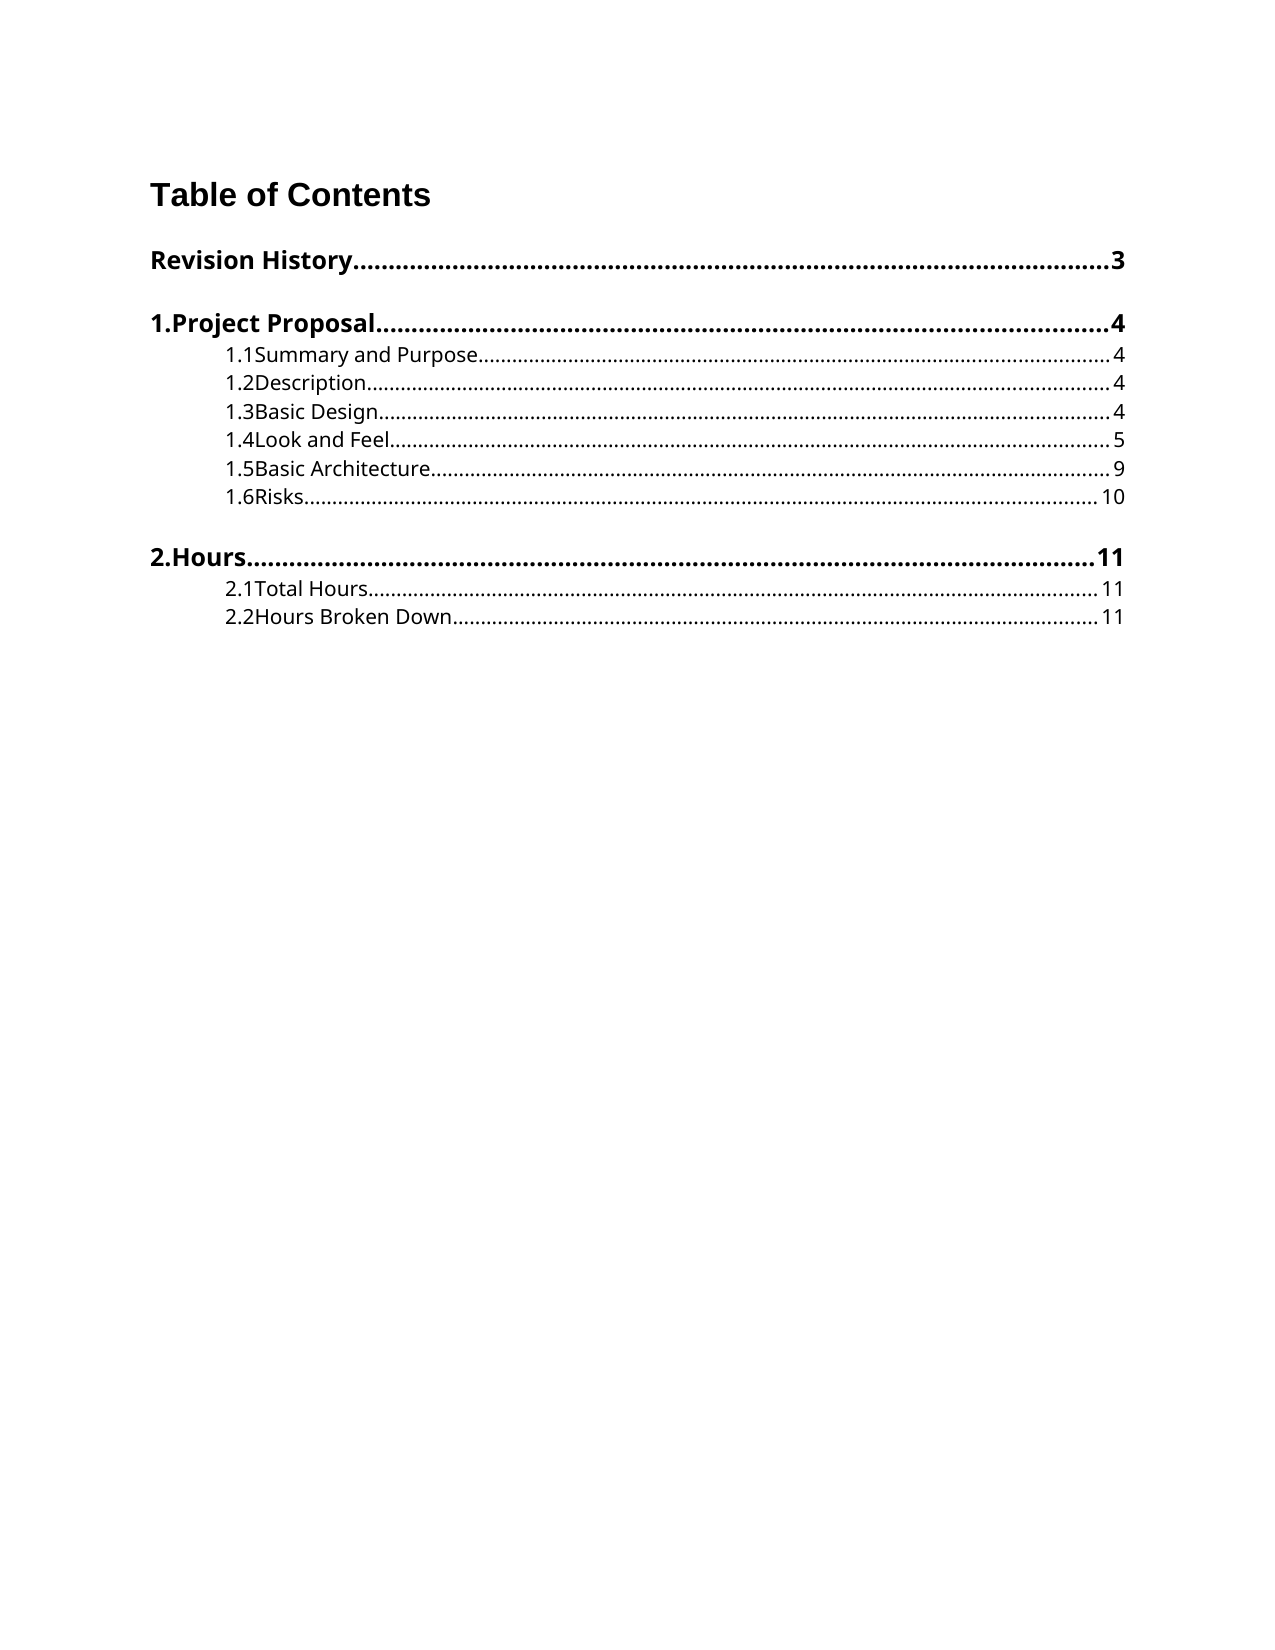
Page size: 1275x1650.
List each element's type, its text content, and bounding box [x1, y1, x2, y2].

text 1.4Look and Feel 5 [225, 425, 1125, 454]
text 1.3Basic Design 4 [225, 397, 1125, 425]
text 1.2Description 4 [225, 368, 1125, 397]
text 1.1Summary and Purpose 4 [225, 340, 1125, 368]
text 1.Project Proposal 4 [150, 306, 1125, 340]
text 1.5Basic Architecture 9 [225, 454, 1125, 482]
text 2.2Hours Broken Down 11 [225, 602, 1125, 631]
text 1.6Risks 10 [225, 482, 1125, 511]
text Revision History 3 [150, 243, 1125, 277]
text 2.1Total Hours 11 [225, 574, 1125, 602]
subtitle Table of Contents [150, 175, 1125, 213]
text 2.Hours 11 [150, 540, 1125, 574]
